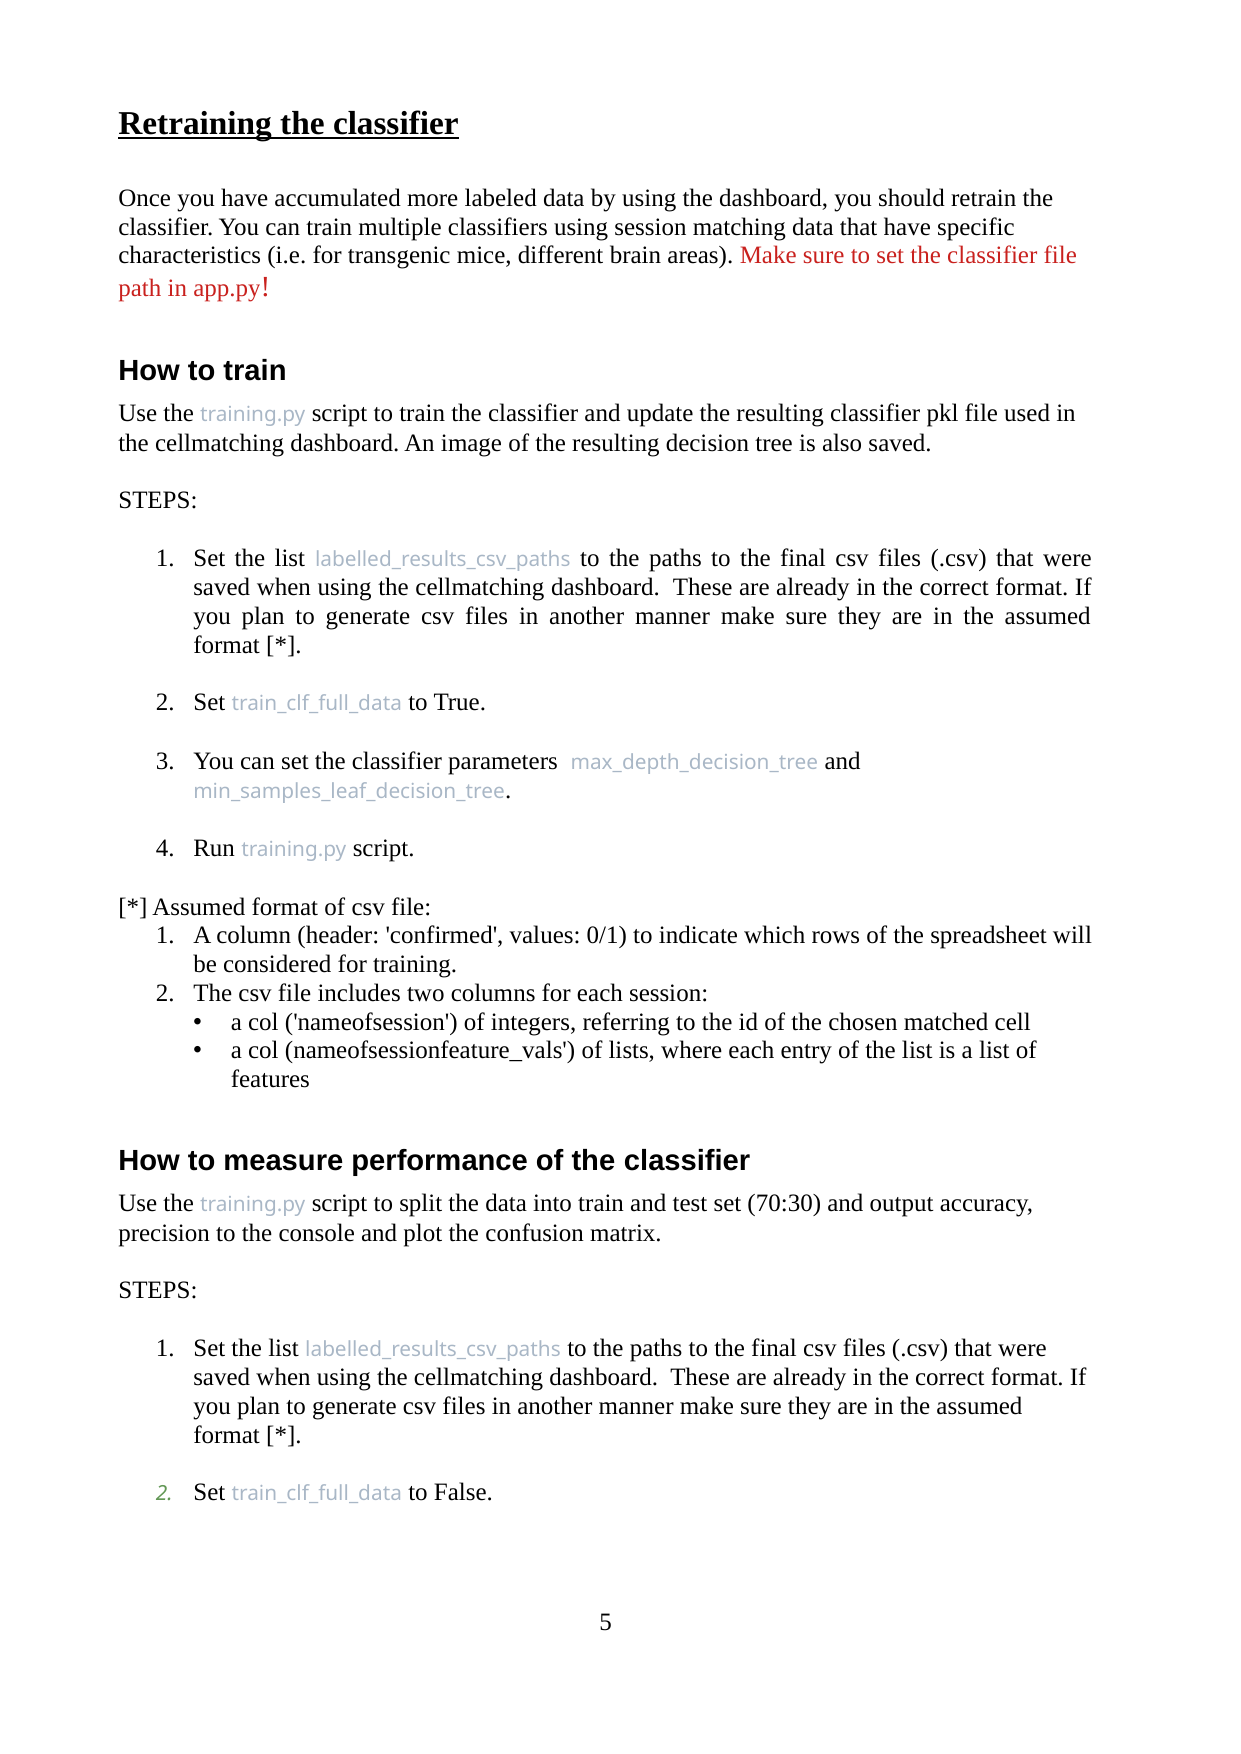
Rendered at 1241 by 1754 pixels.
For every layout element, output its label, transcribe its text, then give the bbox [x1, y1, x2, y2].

list A column (header: 'confirmed', values: 0/1) to indicate which rows of the spreadsheet will be considered for training. [156, 920, 1093, 978]
list a col ('nameofsession') of integers, referring to the id of the chosen matched cell [193, 1007, 1093, 1035]
subtitle How to measure performance of the classifier [118, 1142, 1093, 1176]
text Once you have accumulated more labeled data by using the dashboard, you should retrain the classifier. You can train multiple classifiers using session matching data that have specific characteristics (i.e. for transgenic mice, different brain areas). Make sure to set the classifier file path in app.py! [118, 183, 1093, 303]
list Set the list labelled_results_csv_paths to the paths to the final csv files (.csv) that were saved when using the cellmatching dashboard. These are already in the correct format. If you plan to generate csv files in another manner make sure they are in the assumed format [*]. [156, 1333, 1093, 1449]
list Set train_clf_full_data to True. [156, 687, 1093, 746]
text [*] Assumed format of csv file: [118, 892, 1093, 920]
text Use the training.py script to split the data into train and test set (70:30) and output accuracy, precision to the console and plot the confusion matrix. [118, 1188, 1093, 1247]
list a col (nameofsessionfeature_vals') of lists, where each entry of the list is a list of features [193, 1035, 1093, 1093]
list The csv file includes two columns for each session: [156, 978, 1093, 1007]
list Set train_clf_full_data to False. [156, 1477, 1093, 1507]
text Use the training.py script to train the classifier and update the resulting classifier pkl file used in the cellmatching dashboard. An image of the resulting decision tree is also saved. [118, 398, 1093, 457]
list You can set the classifier parameters max_depth_decision_tree and min_samples_leaf_decision_tree. [156, 746, 1093, 805]
subtitle How to train [118, 352, 1093, 386]
subtitle Retraining the classifier [118, 103, 1093, 142]
list Set the list labelled_results_csv_paths to the paths to the final csv files (.csv) that were saved when using the cellmatching dashboard. These are already in the correct format. If you plan to generate csv files in another manner make sure they are in the assumed format [*]. [156, 543, 1093, 659]
text STEPS: [118, 1276, 1093, 1304]
list Run training.py script. [156, 833, 1093, 863]
text STEPS: [118, 486, 1093, 514]
